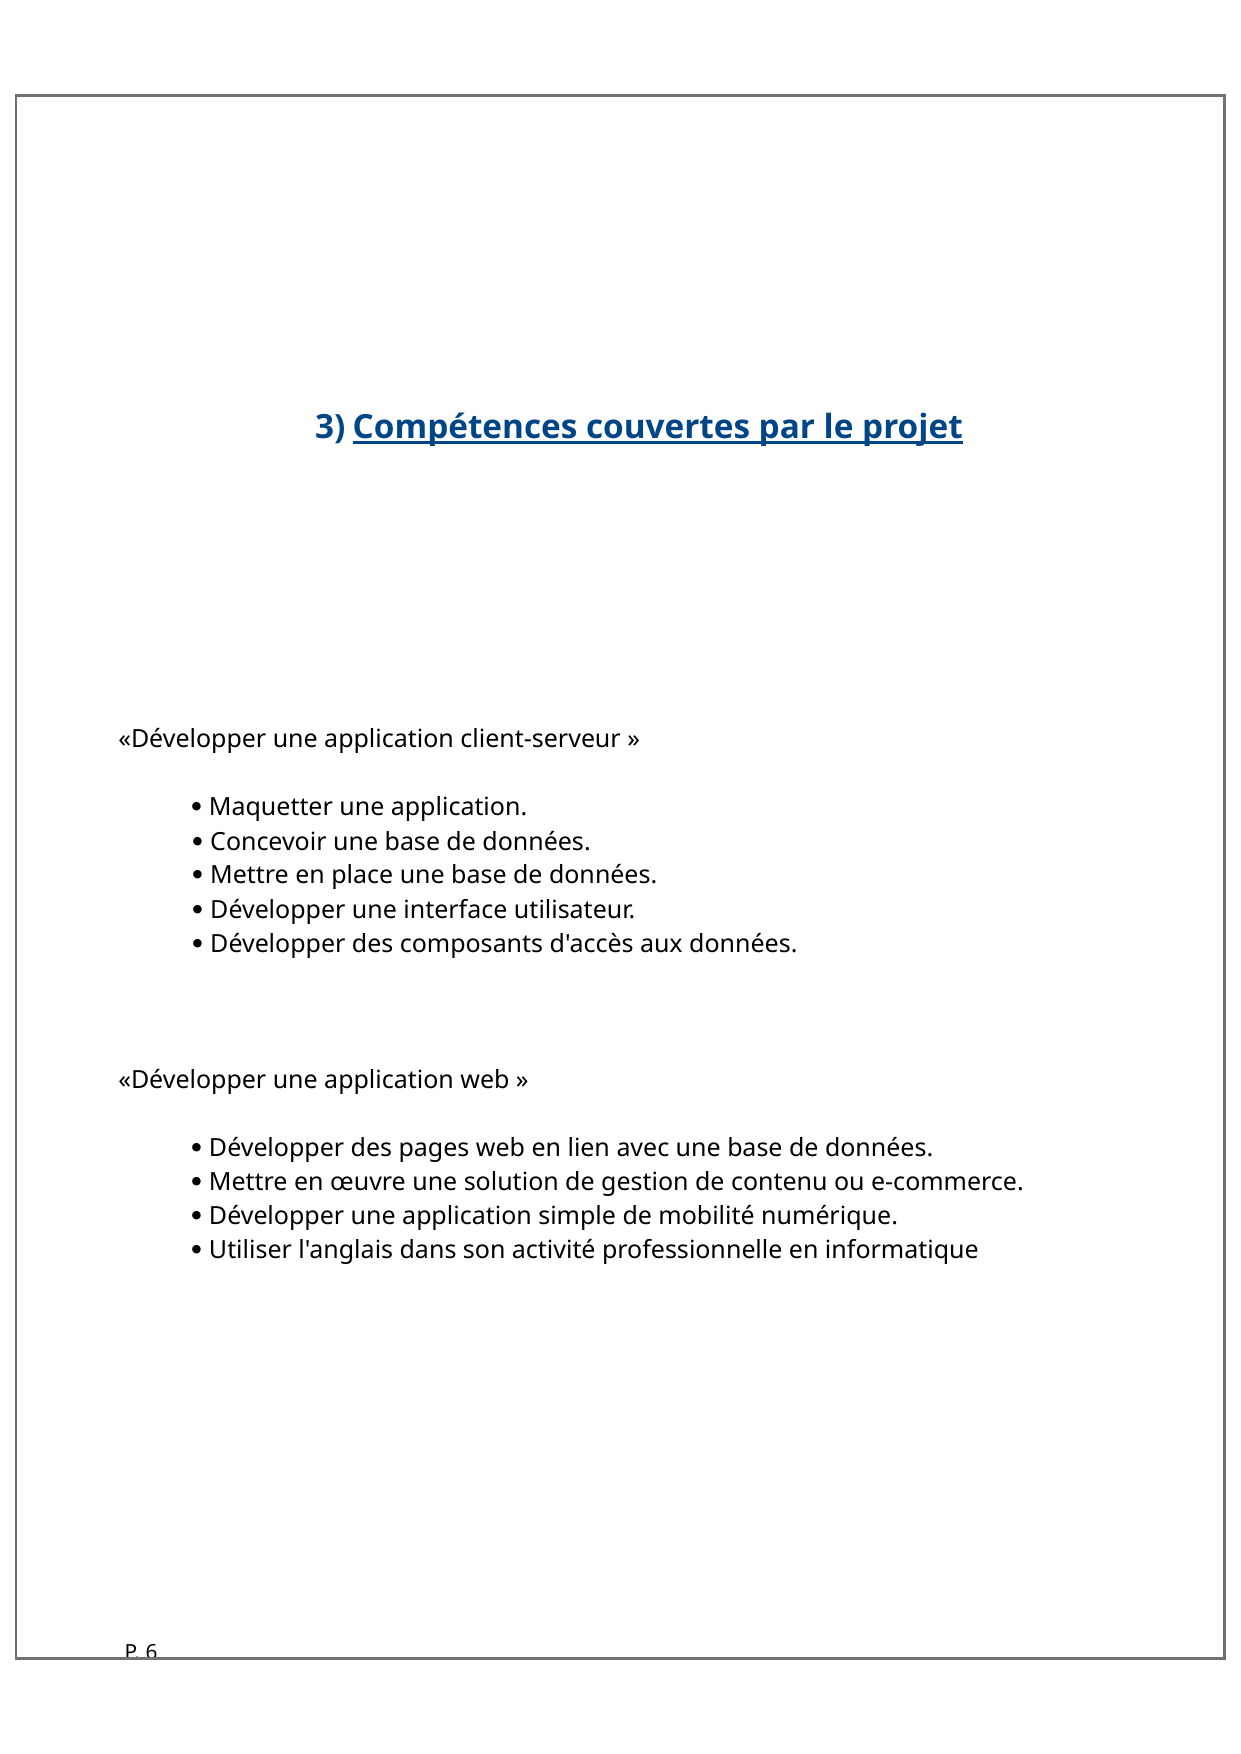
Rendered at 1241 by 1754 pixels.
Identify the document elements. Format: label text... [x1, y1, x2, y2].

list Compétences couvertes par le projet [156, 403, 1122, 448]
text «Développer une application client-serveur » [118, 721, 1122, 755]
text  Utiliser l'anglais dans son activité professionnelle en informatique [118, 1232, 1122, 1266]
text  Concevoir une base de données. [193, 823, 1122, 857]
text  Développer une interface utilisateur. [193, 891, 1122, 925]
text  Mettre en œuvre une solution de gestion de contenu ou e-commerce. [118, 1164, 1122, 1198]
text  Développer des pages web en lien avec une base de données. [118, 1130, 1122, 1164]
text  Développer des composants d'accès aux données. [193, 925, 1122, 959]
text  Mettre en place une base de données. [193, 857, 1122, 891]
text «Développer une application web » [118, 1062, 1122, 1096]
text  Maquetter une application. [118, 789, 1122, 823]
text  Développer une application simple de mobilité numérique. [118, 1198, 1122, 1232]
